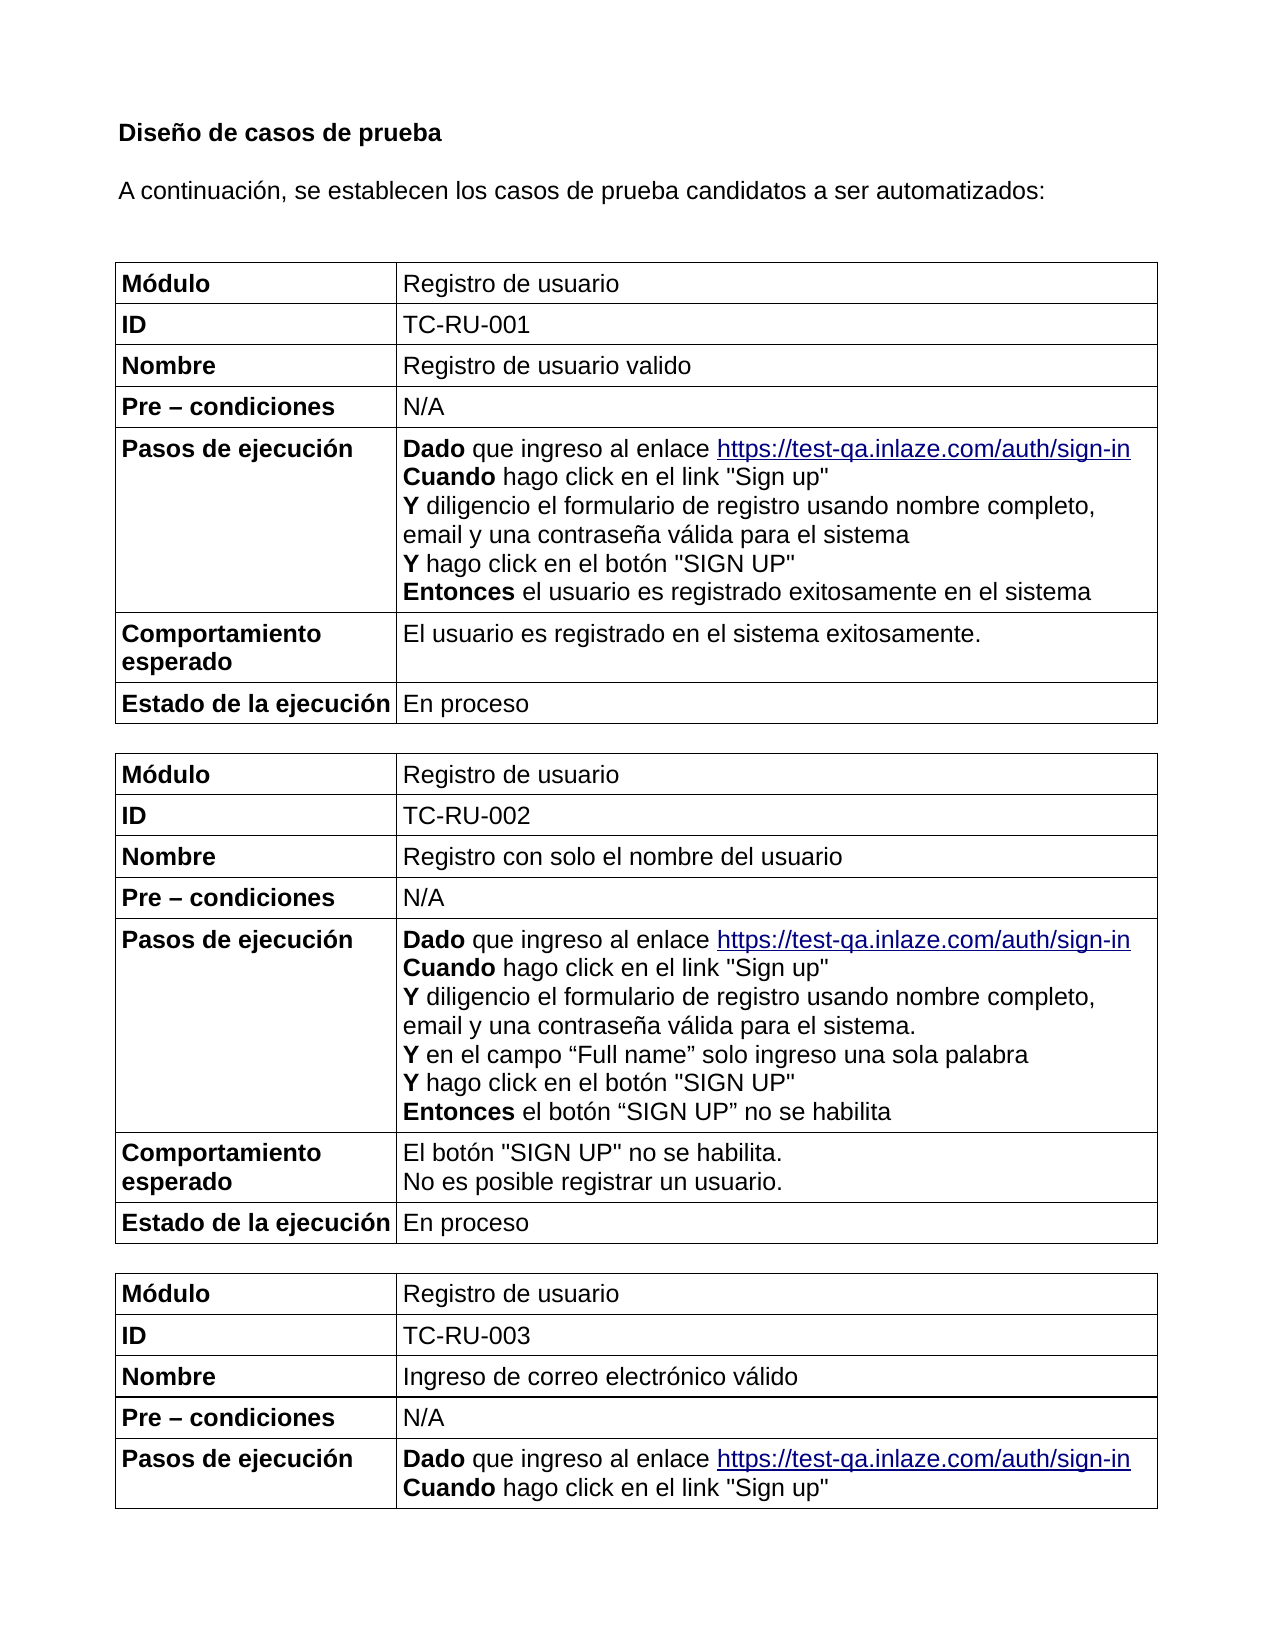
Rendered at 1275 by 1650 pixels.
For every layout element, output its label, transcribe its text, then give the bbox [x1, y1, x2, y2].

table_cell Pasos de ejecución [116, 919, 396, 1132]
table_cell ID [116, 1315, 396, 1355]
table_cell Dado que ingreso al enlace https://test-qa.inlaze.com/auth/sign-in Cuando hago click en el link "Sign up" [397, 1439, 1157, 1508]
table_cell ID [116, 795, 396, 835]
text A continuación, se establecen los casos de prueba candidatos a ser automatizados: [118, 176, 1157, 204]
table_cell TC-RU-003 [397, 1315, 1157, 1355]
table_header Registro de usuario [397, 1274, 1157, 1314]
table_header Módulo [116, 1274, 396, 1314]
table_cell Registro de usuario valido [397, 345, 1157, 386]
table_cell En proceso [397, 1203, 1157, 1243]
table_cell N/A [397, 387, 1157, 427]
text Diseño de casos de prueba [118, 118, 1157, 147]
table_cell Dado que ingreso al enlace https://test-qa.inlaze.com/auth/sign-in Cuando hago click en el link "Sign up" Y diligencio el formulario de registro usando nombre completo, email y una contraseña válida para el sistema Y hago click en el botón "SIGN UP" Entonces el usuario es registrado exitosamente en el sistema [397, 428, 1157, 612]
table_cell Pre – condiciones [116, 387, 396, 427]
table_header Registro de usuario [397, 263, 1157, 303]
table_cell TC-RU-001 [397, 304, 1157, 344]
table_cell Comportamiento esperado [116, 613, 396, 682]
table_cell El botón "SIGN UP" no se habilita. No es posible registrar un usuario. [397, 1133, 1157, 1202]
table_cell Nombre [116, 345, 396, 386]
table_cell Ingreso de correo electrónico válido [397, 1356, 1157, 1396]
table_cell N/A [397, 1398, 1157, 1438]
table_cell En proceso [397, 683, 1157, 723]
table_cell N/A [397, 878, 1157, 918]
table_cell El usuario es registrado en el sistema exitosamente. [397, 613, 1157, 682]
table_cell Pre – condiciones [116, 878, 396, 918]
table_header Módulo [116, 754, 396, 794]
table_cell Dado que ingreso al enlace https://test-qa.inlaze.com/auth/sign-in Cuando hago click en el link "Sign up" Y diligencio el formulario de registro usando nombre completo, email y una contraseña válida para el sistema. Y en el campo “Full name” solo ingreso una sola palabra Y hago click en el botón "SIGN UP" Entonces el botón “SIGN UP” no se habilita [397, 919, 1157, 1132]
table_cell Registro con solo el nombre del usuario [397, 836, 1157, 877]
table_cell TC-RU-002 [397, 795, 1157, 835]
table_header Registro de usuario [397, 754, 1157, 794]
table_cell Nombre [116, 836, 396, 877]
table_cell Estado de la ejecución [116, 683, 396, 723]
table_cell Comportamiento esperado [116, 1133, 396, 1202]
table_cell ID [116, 304, 396, 344]
table_cell Estado de la ejecución [116, 1203, 396, 1243]
table_cell Pasos de ejecución [116, 428, 396, 612]
table_cell Nombre [116, 1356, 396, 1396]
table_header Módulo [116, 263, 396, 303]
table_cell Pasos de ejecución [116, 1439, 396, 1508]
table_cell Pre – condiciones [116, 1398, 396, 1438]
